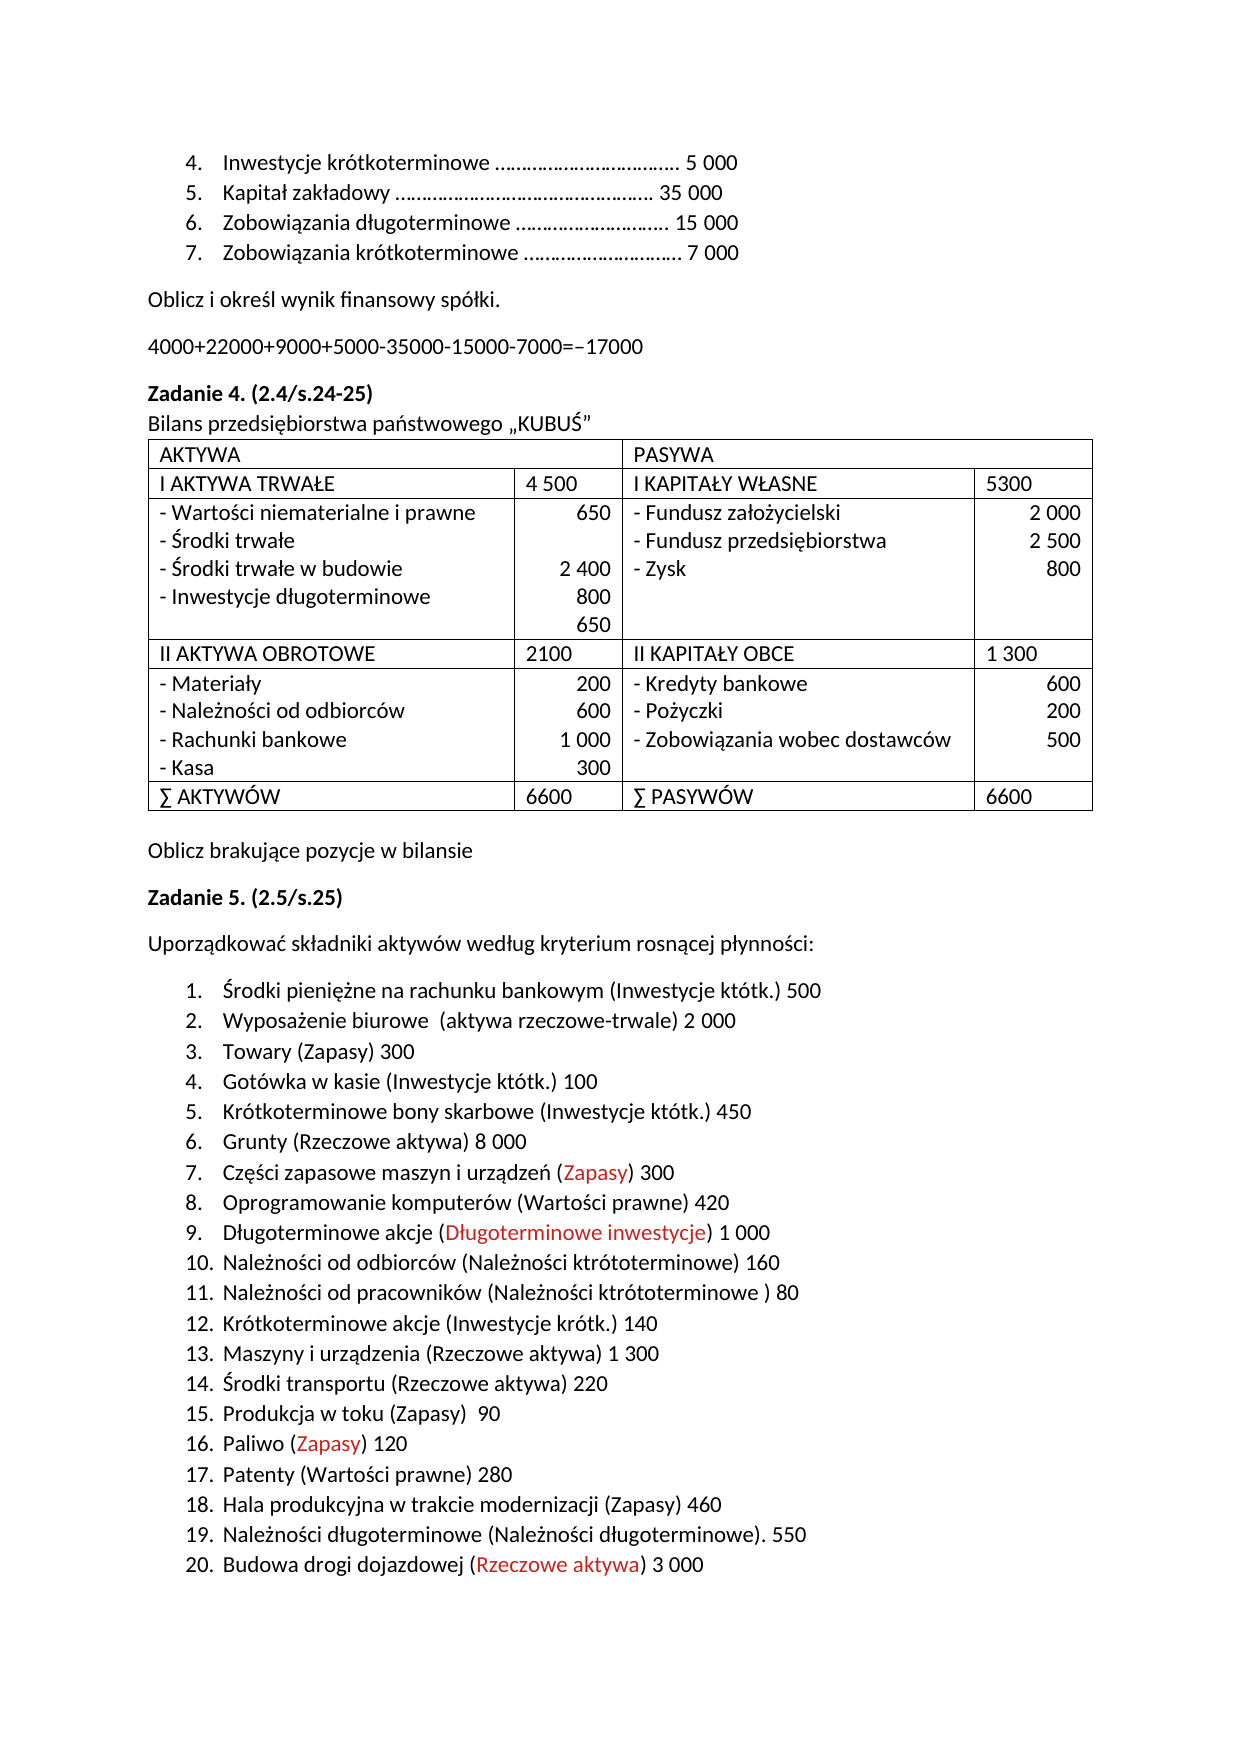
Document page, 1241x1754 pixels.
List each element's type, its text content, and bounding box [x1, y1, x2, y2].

table_cell - Materiały - Należności od odbiorców - Rachunki bankowe - Kasa [149, 669, 514, 781]
table_cell - Fundusz założycielski - Fundusz przedsiębiorstwa - Zysk [623, 499, 974, 638]
table_cell 650 2 400 800 650 [515, 499, 622, 638]
table_cell ∑ PASYWÓW [623, 782, 974, 810]
list Paliwo (Zapasy) 120 [185, 1429, 1093, 1458]
table_cell - Wartości niematerialne i prawne - Środki trwałe - Środki trwałe w budowie - Inwestycje długoterminowe [149, 499, 514, 638]
table_cell 6600 [975, 782, 1092, 810]
list Wyposażenie biurowe (aktywa rzeczowe-trwale) 2 000 [185, 1007, 1093, 1035]
list Maszyny i urządzenia (Rzeczowe aktywa) 1 300 [185, 1339, 1093, 1367]
text Uporządkować składniki aktywów według kryterium rosnącej płynności: [148, 929, 1093, 958]
text Zadanie 4. (2.4/s.24-25) [148, 379, 1093, 407]
list Środki transportu (Rzeczowe aktywa) 220 [185, 1369, 1093, 1397]
text Oblicz i określ wynik finansowy spółki. [148, 285, 1093, 313]
table_cell 1 300 [975, 640, 1092, 668]
table_header PASYWA [623, 440, 1092, 468]
table_cell 6600 [515, 782, 622, 810]
table_cell 2100 [515, 640, 622, 668]
text Oblicz brakujące pozycje w bilansie [148, 836, 1093, 864]
table_cell 600 200 500 [975, 669, 1092, 781]
list Krótkoterminowe bony skarbowe (Inwestycje któtk.) 450 [185, 1097, 1093, 1125]
list Patenty (Wartości prawne) 280 [185, 1460, 1093, 1488]
list Oprogramowanie komputerów (Wartości prawne) 420 [185, 1188, 1093, 1216]
list Produkcja w toku (Zapasy) 90 [185, 1399, 1093, 1427]
table_header AKTYWA [149, 440, 622, 468]
table_cell 200 600 1 000 300 [515, 669, 622, 781]
list Należności od pracowników (Należności ktrótoterminowe ) 80 [185, 1278, 1093, 1307]
list Części zapasowe maszyn i urządzeń (Zapasy) 300 [185, 1158, 1093, 1186]
list Długoterminowe akcje (Długoterminowe inwestycje) 1 000 [185, 1218, 1093, 1246]
list Należności długoterminowe (Należności długoterminowe). 550 [185, 1520, 1093, 1548]
text Zadanie 5. (2.5/s.25) [148, 883, 1093, 911]
list Środki pieniężne na rachunku bankowym (Inwestycje któtk.) 500 [185, 976, 1093, 1004]
list Inwestycje krótkoterminowe …………………………….. 5 000 [185, 148, 1093, 176]
text Bilans przedsiębiorstwa państwowego „KUBUŚ” [148, 409, 1093, 437]
list Gotówka w kasie (Inwestycje któtk.) 100 [185, 1067, 1093, 1095]
list Zobowiązania krótkoterminowe ………………………… 7 000 [185, 238, 1093, 266]
list Kapitał zakładowy …………………………………………. 35 000 [185, 178, 1093, 206]
list Budowa drogi dojazdowej (Rzeczowe aktywa) 3 000 [185, 1550, 1093, 1578]
table_cell I AKTYWA TRWAŁE [149, 469, 514, 497]
list Hala produkcyjna w trakcie modernizacji (Zapasy) 460 [185, 1490, 1093, 1518]
table_cell II AKTYWA OBROTOWE [149, 640, 514, 668]
list Towary (Zapasy) 300 [185, 1037, 1093, 1065]
table_cell 5300 [975, 469, 1092, 497]
table_cell - Kredyty bankowe - Pożyczki - Zobowiązania wobec dostawców [623, 669, 974, 781]
table_cell ∑ AKTYWÓW [149, 782, 514, 810]
list Należności od odbiorców (Należności ktrótoterminowe) 160 [185, 1248, 1093, 1276]
table_cell 2 000 2 500 800 [975, 499, 1092, 638]
table_cell II KAPITAŁY OBCE [623, 640, 974, 668]
table_cell 4 500 [515, 469, 622, 497]
text 4000+22000+9000+5000-35000-15000-7000=–17000 [148, 332, 1093, 360]
list Krótkoterminowe akcje (Inwestycje krótk.) 140 [185, 1309, 1093, 1337]
list Grunty (Rzeczowe aktywa) 8 000 [185, 1127, 1093, 1156]
list Zobowiązania długoterminowe ……………………….. 15 000 [185, 208, 1093, 236]
table_cell I KAPITAŁY WŁASNE [623, 469, 974, 497]
